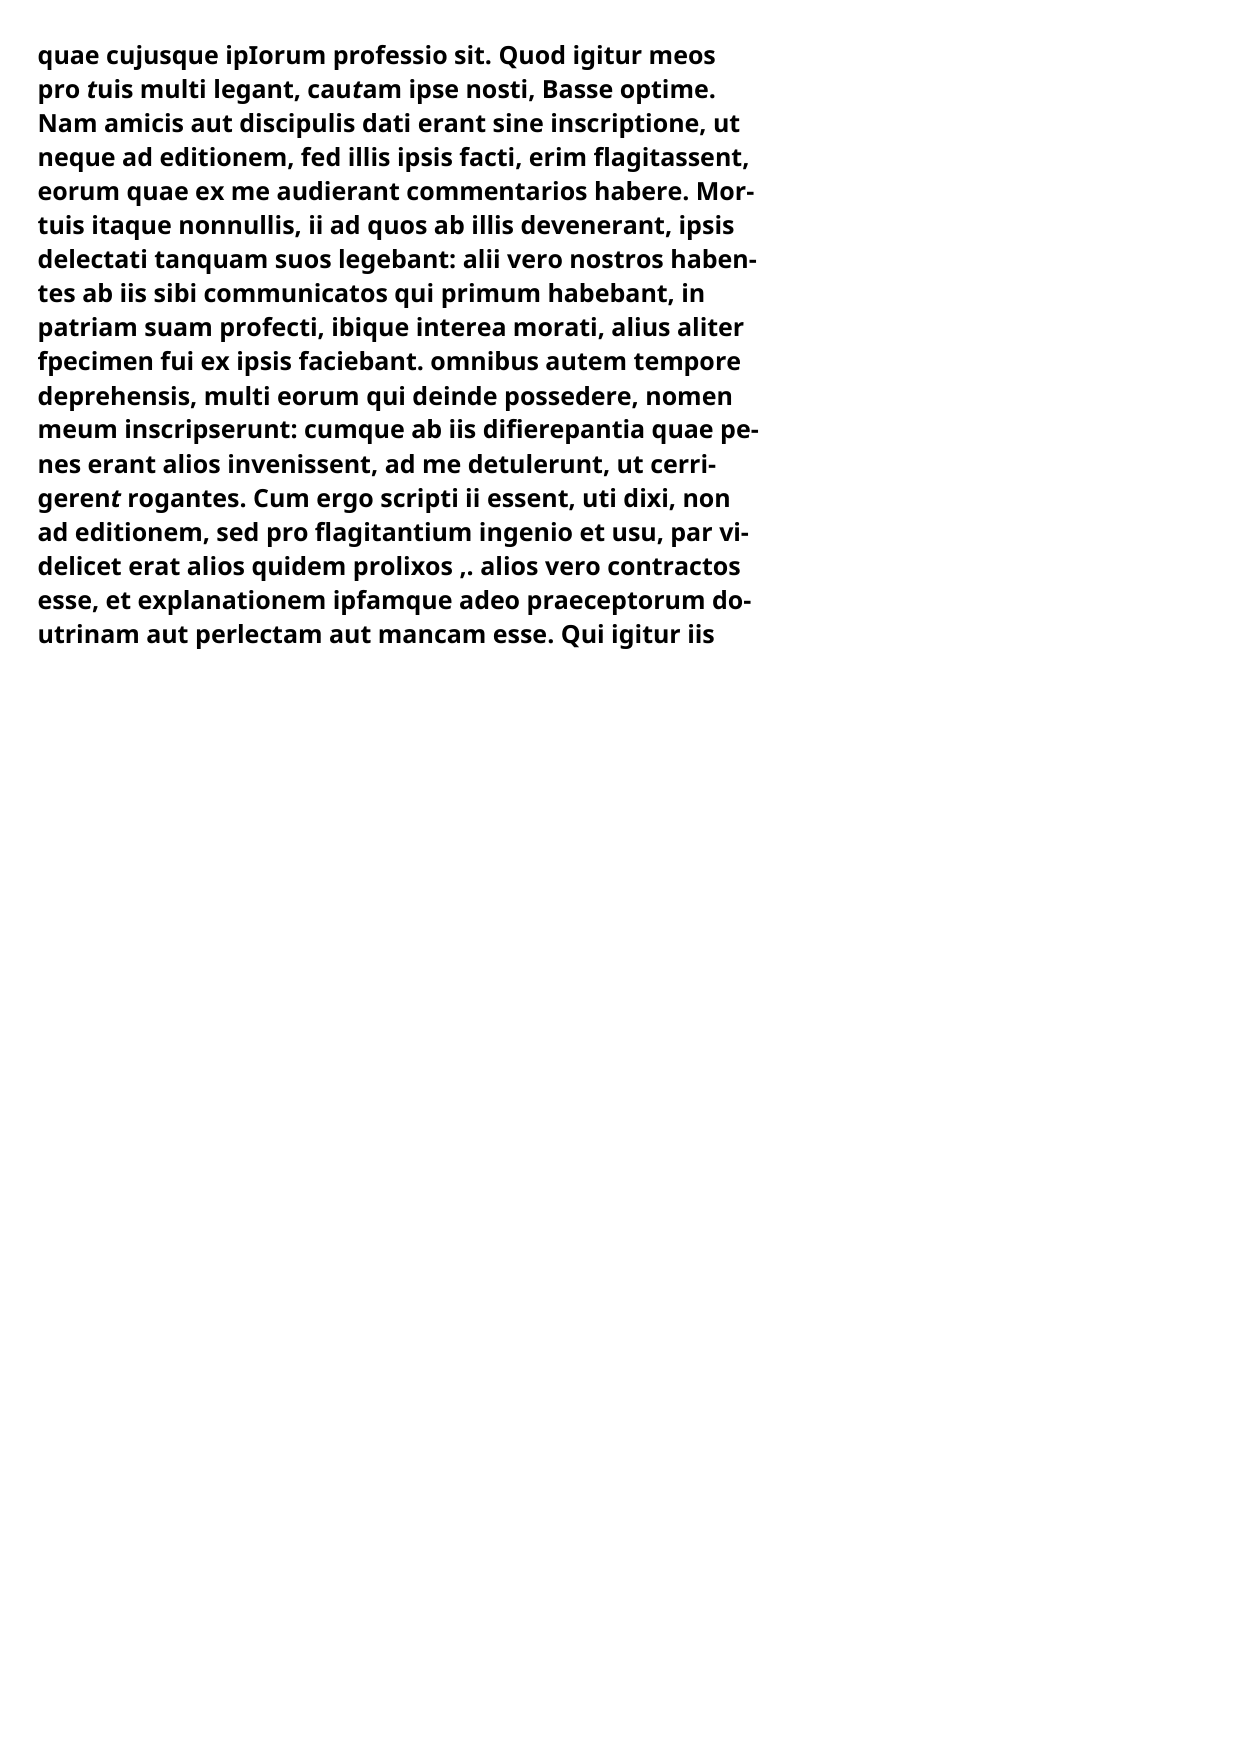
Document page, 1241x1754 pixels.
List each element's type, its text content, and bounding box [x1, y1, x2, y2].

text quae cujusque ipIorum professio sit. Quod igitur meos pro tuis multi legant, cautam ipse nosti, Basse optime. Nam amicis aut discipulis dati erant sine inscriptione, ut neque ad editionem, fed illis ipsis facti, erim flagitassent, eorum quae ex me audierant commentarios habere. Mor- tuis itaque nonnullis, ii ad quos ab illis devenerant, ipsis delectati tanquam suos legebant: alii vero nostros haben- tes ab iis sibi communicatos qui primum habebant, in patriam suam profecti, ibique interea morati, alius aliter fpecimen fui ex ipsis faciebant. omnibus autem tempore deprehensis, multi eorum qui deinde possedere, nomen meum inscripserunt: cumque ab iis difierepantia quae pe- nes erant alios invenissent, ad me detulerunt, ut cerri- gerent rogantes. Cum ergo scripti ii essent, uti dixi, non ad editionem, sed pro flagitantium ingenio et usu, par vi- delicet erat alios quidem prolixos ,. alios vero contractos esse, et explanationem ipfamque adeo praeceptorum do- utrinam aut perlectam aut mancam esse. Qui igitur iis [37, 37, 1203, 651]
